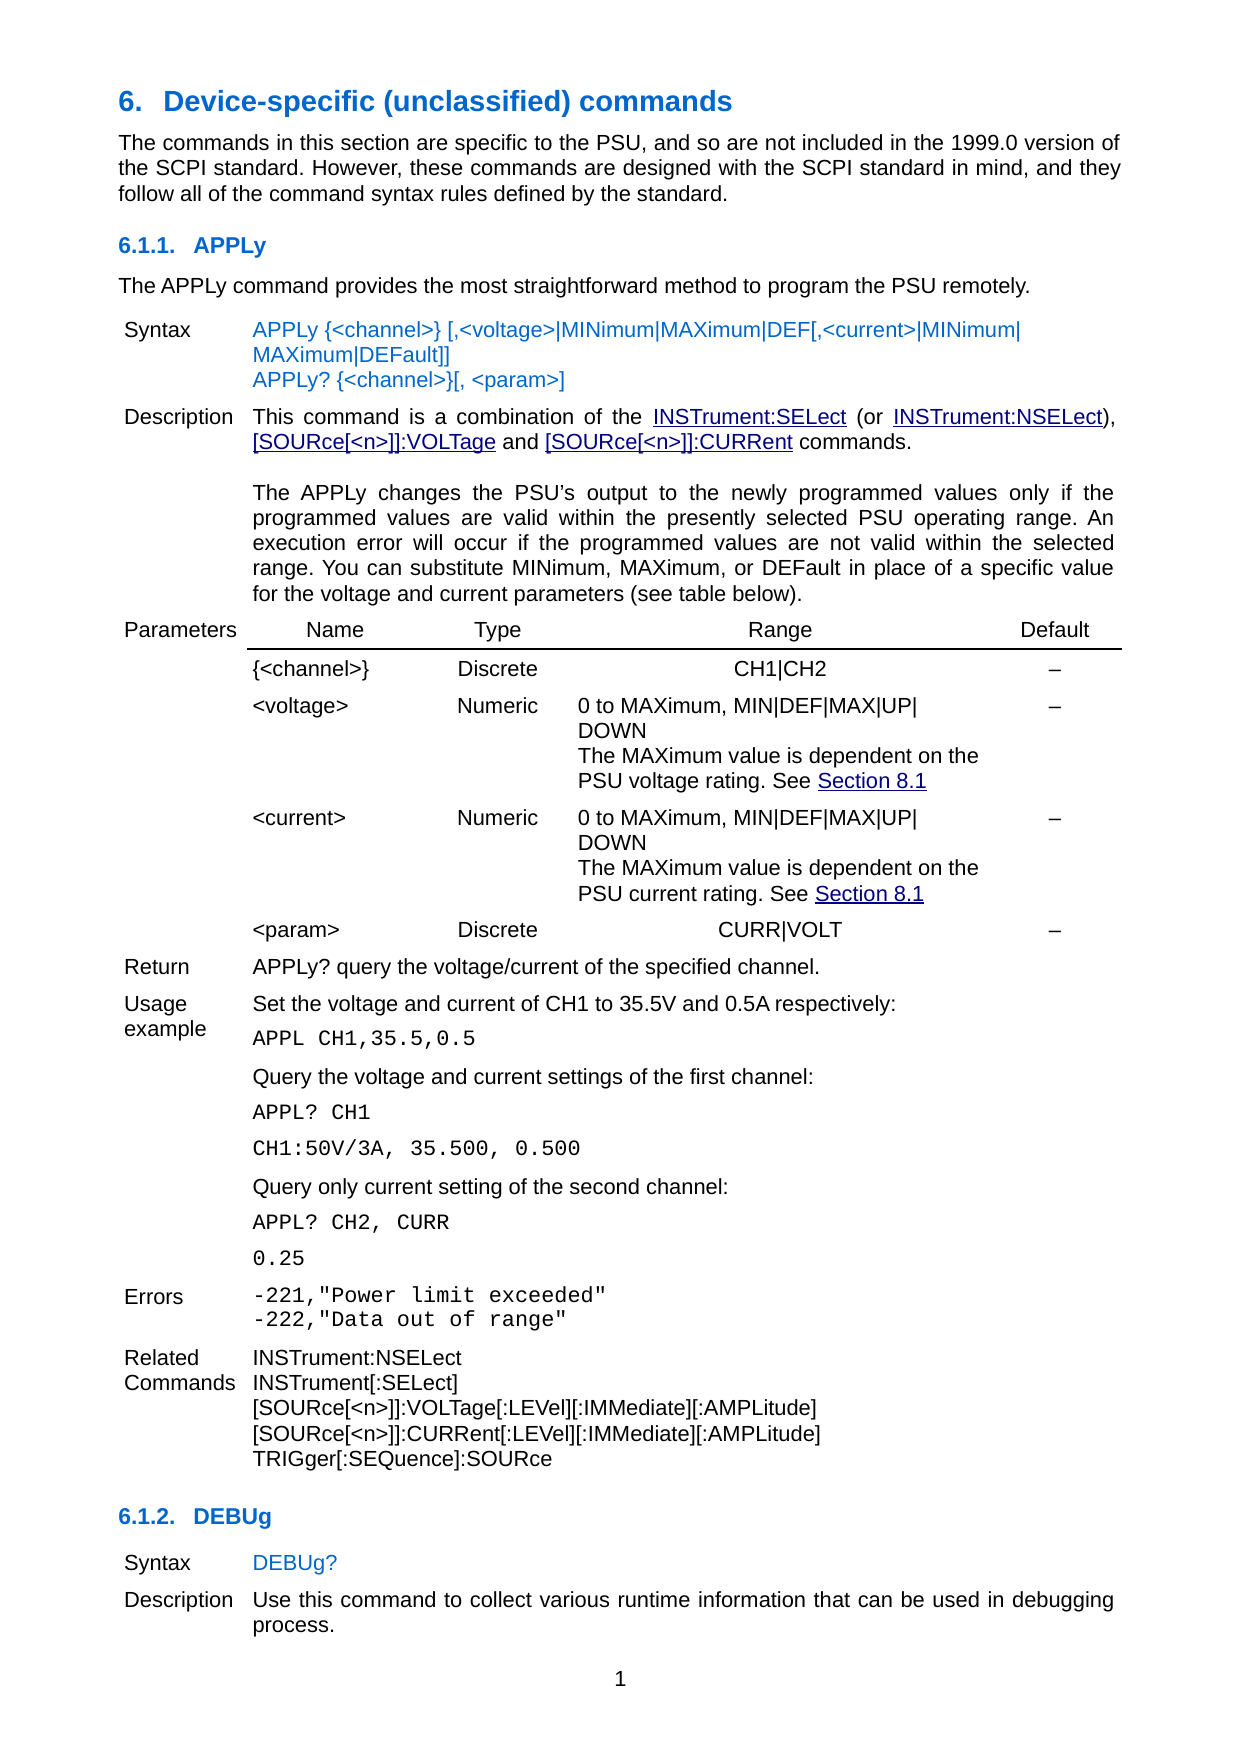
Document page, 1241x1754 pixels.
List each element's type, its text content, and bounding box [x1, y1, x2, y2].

table_cell Discrete [423, 911, 572, 948]
table_cell Use this command to collect various runtime information that can be used in debugging process. [247, 1581, 1122, 1643]
table_cell Parameters [118, 611, 247, 948]
table_cell – [988, 650, 1122, 687]
table_cell Range [572, 611, 988, 648]
table_cell Numeric [423, 799, 572, 911]
table_cell 0 to MAXimum, MIN|DEF|MAX|UP|DOWN The MAXimum value is dependent on the PSU current rating. See Section 8.1 [572, 799, 988, 911]
table_cell <current> [247, 799, 423, 911]
table_cell APPLy? query the voltage/current of the specified channel. [247, 948, 1122, 985]
table_cell This command is a combination of the INSTrument:SELect (or INSTrument:NSELect), [SOURce[<n>]]:VOLTage and [SOURce[<n>]]:CURRent commands. The APPLy changes the PSU’s output to the newly programmed values only if the programmed values are valid within the presently selected PSU operating range. An execution error will occur if the programmed values are not valid within the selected range. You can substitute MINimum, MAXimum, or DEFault in place of a specific value for the voltage and current parameters (see table below). [247, 398, 1122, 611]
table_cell Name [247, 611, 423, 648]
table_cell Description [118, 398, 247, 611]
table_cell INSTrument:NSELect INSTrument[:SELect] [SOURce[<n>]]:VOLTage[:LEVel][:IMMediate][:AMPLitude] [SOURce[<n>]]:CURRent[:LEVel][:IMMediate][:AMPLitude] TRIGger[:SEQuence]:SOURce [247, 1339, 1122, 1477]
subtitle DEBUg [118, 1503, 1122, 1529]
text The APPLy command provides the most straightforward method to program the PSU remotely. [118, 273, 1122, 299]
table_cell {<channel>} [247, 650, 423, 687]
table_cell Related Commands [118, 1339, 247, 1477]
subtitle APPLy [118, 232, 1122, 259]
subtitle Device-specific (unclassified) commands [118, 84, 1122, 118]
table_cell Default [988, 611, 1122, 648]
table_cell Numeric [423, 687, 572, 799]
table_cell – [988, 911, 1122, 948]
table_cell -221,"Power limit exceeded" -222,"Data out of range" [247, 1278, 1122, 1339]
table_cell – [988, 799, 1122, 911]
table_cell Type [423, 611, 572, 648]
table_cell Description [118, 1581, 247, 1643]
table_cell <voltage> [247, 687, 423, 799]
table_cell Set the voltage and current of CH1 to 35.5V and 0.5A respectively: APPL CH1,35.5,0.5 Query the voltage and current settings of the first channel: APPL? CH1 CH1:50V/3A, 35.500, 0.500 Query only current setting of the second channel: APPL? CH2, CURR 0.25 [247, 985, 1122, 1278]
table_cell Errors [118, 1278, 247, 1339]
table_header Syntax [118, 311, 247, 398]
text The commands in this section are specific to the PSU, and so are not included in the 1999.0 version of the SCPI standard. However, these commands are designed with the SCPI standard in mind, and they follow all of the command syntax rules defined by the standard. [118, 130, 1122, 206]
table_cell CURR|VOLT [572, 911, 988, 948]
table_cell – [988, 687, 1122, 799]
table_header APPLy {<channel>} [,<voltage>|MINimum|MAXimum|DEF[,<current>|MINimum|MAXimum|DEFault]] APPLy? {<channel>}[, <param>] [247, 311, 1122, 398]
table_cell <param> [247, 911, 423, 948]
table_header DEBUg? [247, 1544, 1122, 1581]
table_cell Usage example [118, 985, 247, 1278]
table_cell Return [118, 948, 247, 985]
table_header Syntax [118, 1544, 247, 1581]
table_cell Discrete [423, 650, 572, 687]
table_cell 0 to MAXimum, MIN|DEF|MAX|UP|DOWN The MAXimum value is dependent on the PSU voltage rating. See Section 8.1 [572, 687, 988, 799]
table_cell CH1|CH2 [572, 650, 988, 687]
